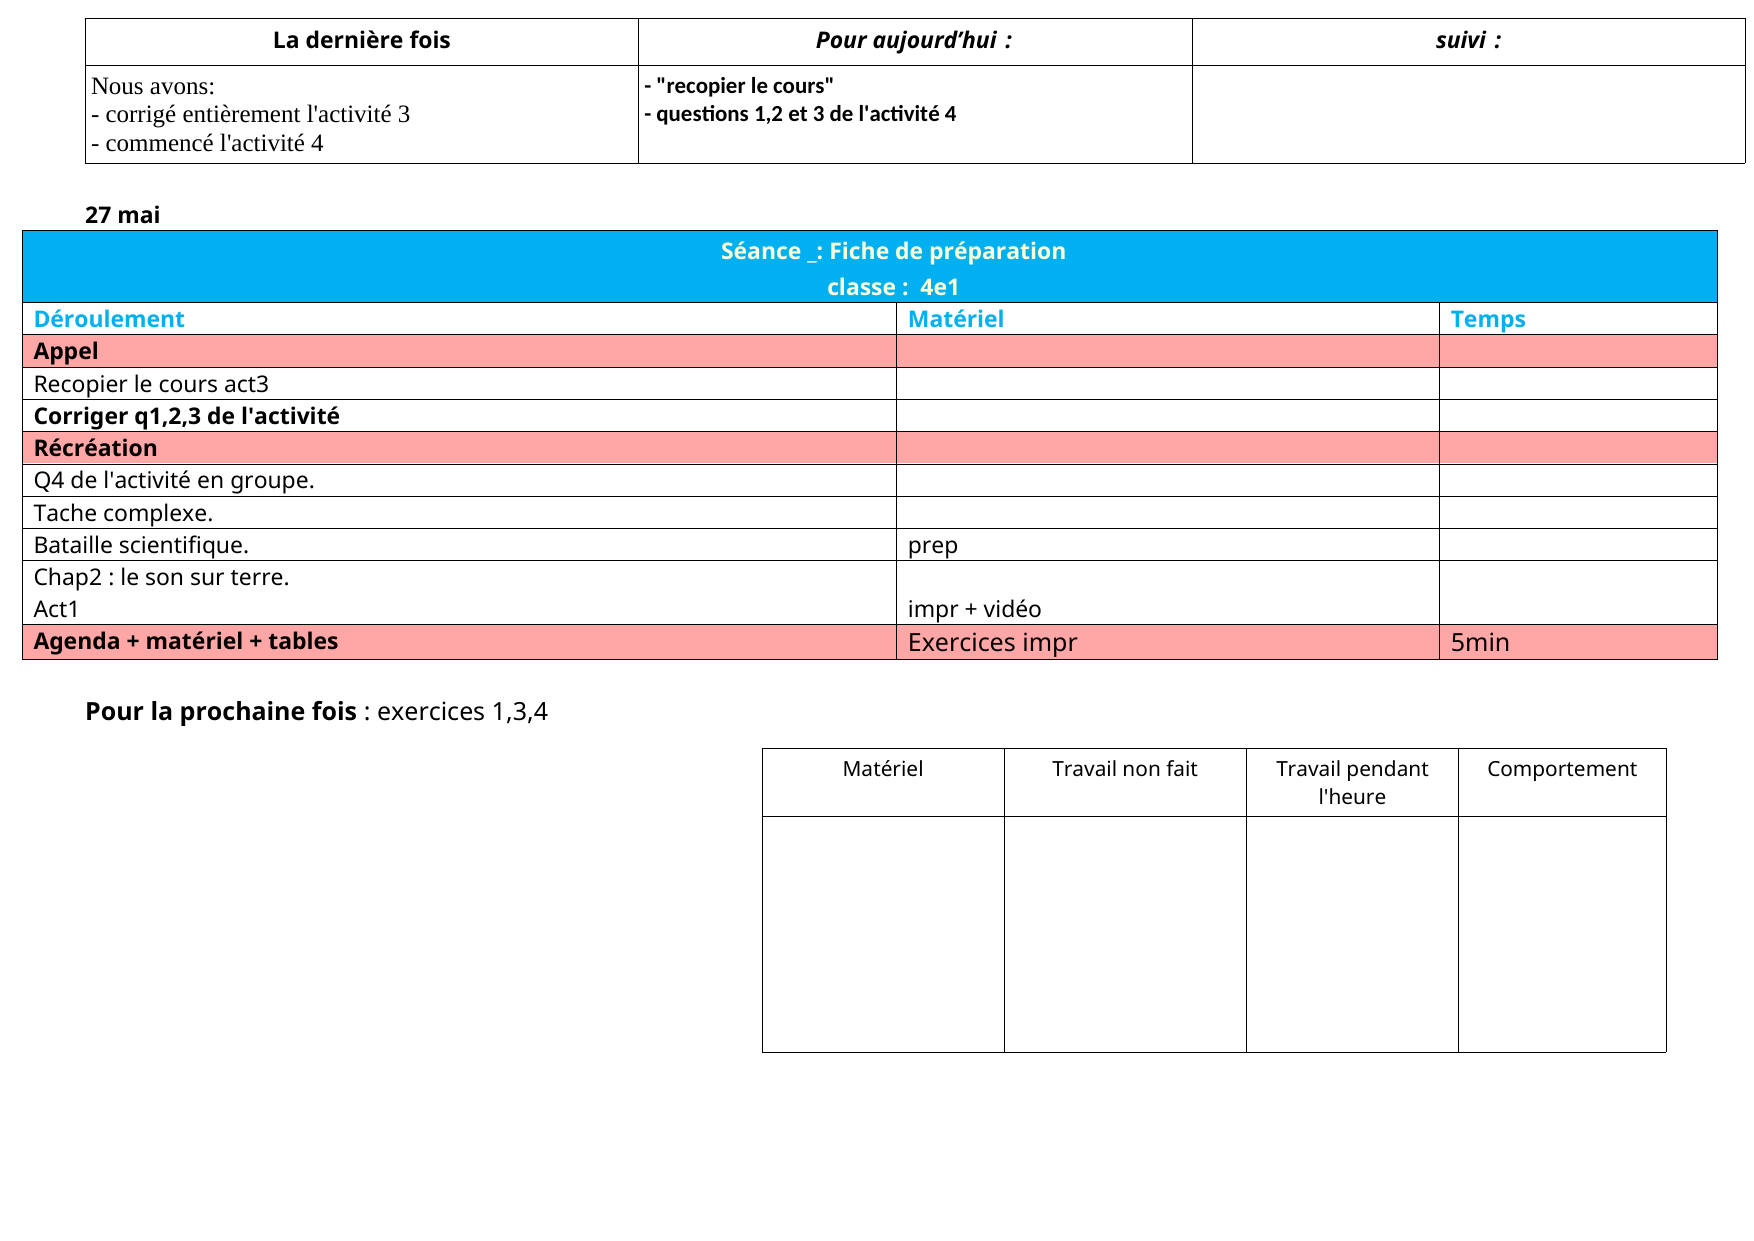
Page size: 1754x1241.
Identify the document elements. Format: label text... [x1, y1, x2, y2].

table_cell [763, 817, 1004, 1052]
table_cell [1247, 817, 1458, 1052]
table_cell Nous avons: - corrigé entièrement l'activité 3 - commencé l'activité 4 [86, 66, 638, 163]
table_cell impr + vidéo [897, 561, 1439, 624]
table_cell Appel [23, 335, 896, 367]
table_header La dernière fois [86, 19, 638, 65]
table_cell [1440, 368, 1717, 399]
table_cell [1440, 561, 1717, 624]
table_cell prep [897, 529, 1439, 560]
table_cell [897, 465, 1439, 496]
table_cell [1440, 465, 1717, 496]
table_cell [1440, 529, 1717, 560]
table_cell [1005, 817, 1246, 1052]
table_cell Corriger q1,2,3 de l'activité [23, 400, 896, 431]
table_cell [1459, 817, 1666, 1052]
table_header Séance _: Fiche de préparation classe : 4e1 [23, 231, 1717, 302]
table_cell Bataille scientifique. [23, 529, 896, 560]
table_cell Tache complexe. [23, 497, 896, 528]
table_cell Q4 de l'activité en groupe. [23, 465, 896, 496]
table_cell [897, 400, 1439, 431]
table_cell [1440, 432, 1717, 463]
table_header Travail non fait [1005, 749, 1246, 816]
table_cell Récréation [23, 432, 896, 463]
table_cell [1440, 497, 1717, 528]
table_cell 5min [1440, 625, 1717, 659]
table_header suivi : [1193, 19, 1745, 65]
text 27 mai [85, 199, 1754, 230]
table_cell [1193, 66, 1745, 163]
table_cell Temps [1440, 303, 1717, 334]
table_header Matériel [763, 749, 1004, 816]
table_cell [897, 368, 1439, 399]
table_header Comportement [1459, 749, 1666, 816]
table_cell Exercices impr [897, 625, 1439, 659]
text Pour la prochaine fois : exercices 1,3,4 [85, 694, 1745, 728]
table_cell [897, 497, 1439, 528]
table_header Pour aujourd’hui : [639, 19, 1192, 65]
table_cell [897, 335, 1439, 367]
table_cell Déroulement [23, 303, 896, 334]
table_cell [1440, 335, 1717, 367]
table_cell Recopier le cours act3 [23, 368, 896, 399]
table_cell Matériel [897, 303, 1439, 334]
table_cell Chap2 : le son sur terre. Act1 [23, 561, 896, 624]
table_cell [1440, 400, 1717, 431]
table_cell - "recopier le cours" - questions 1,2 et 3 de l'activité 4 [639, 66, 1192, 163]
table_cell Agenda + matériel + tables [23, 625, 896, 659]
table_header Travail pendant l'heure [1247, 749, 1458, 816]
table_cell [897, 432, 1439, 463]
